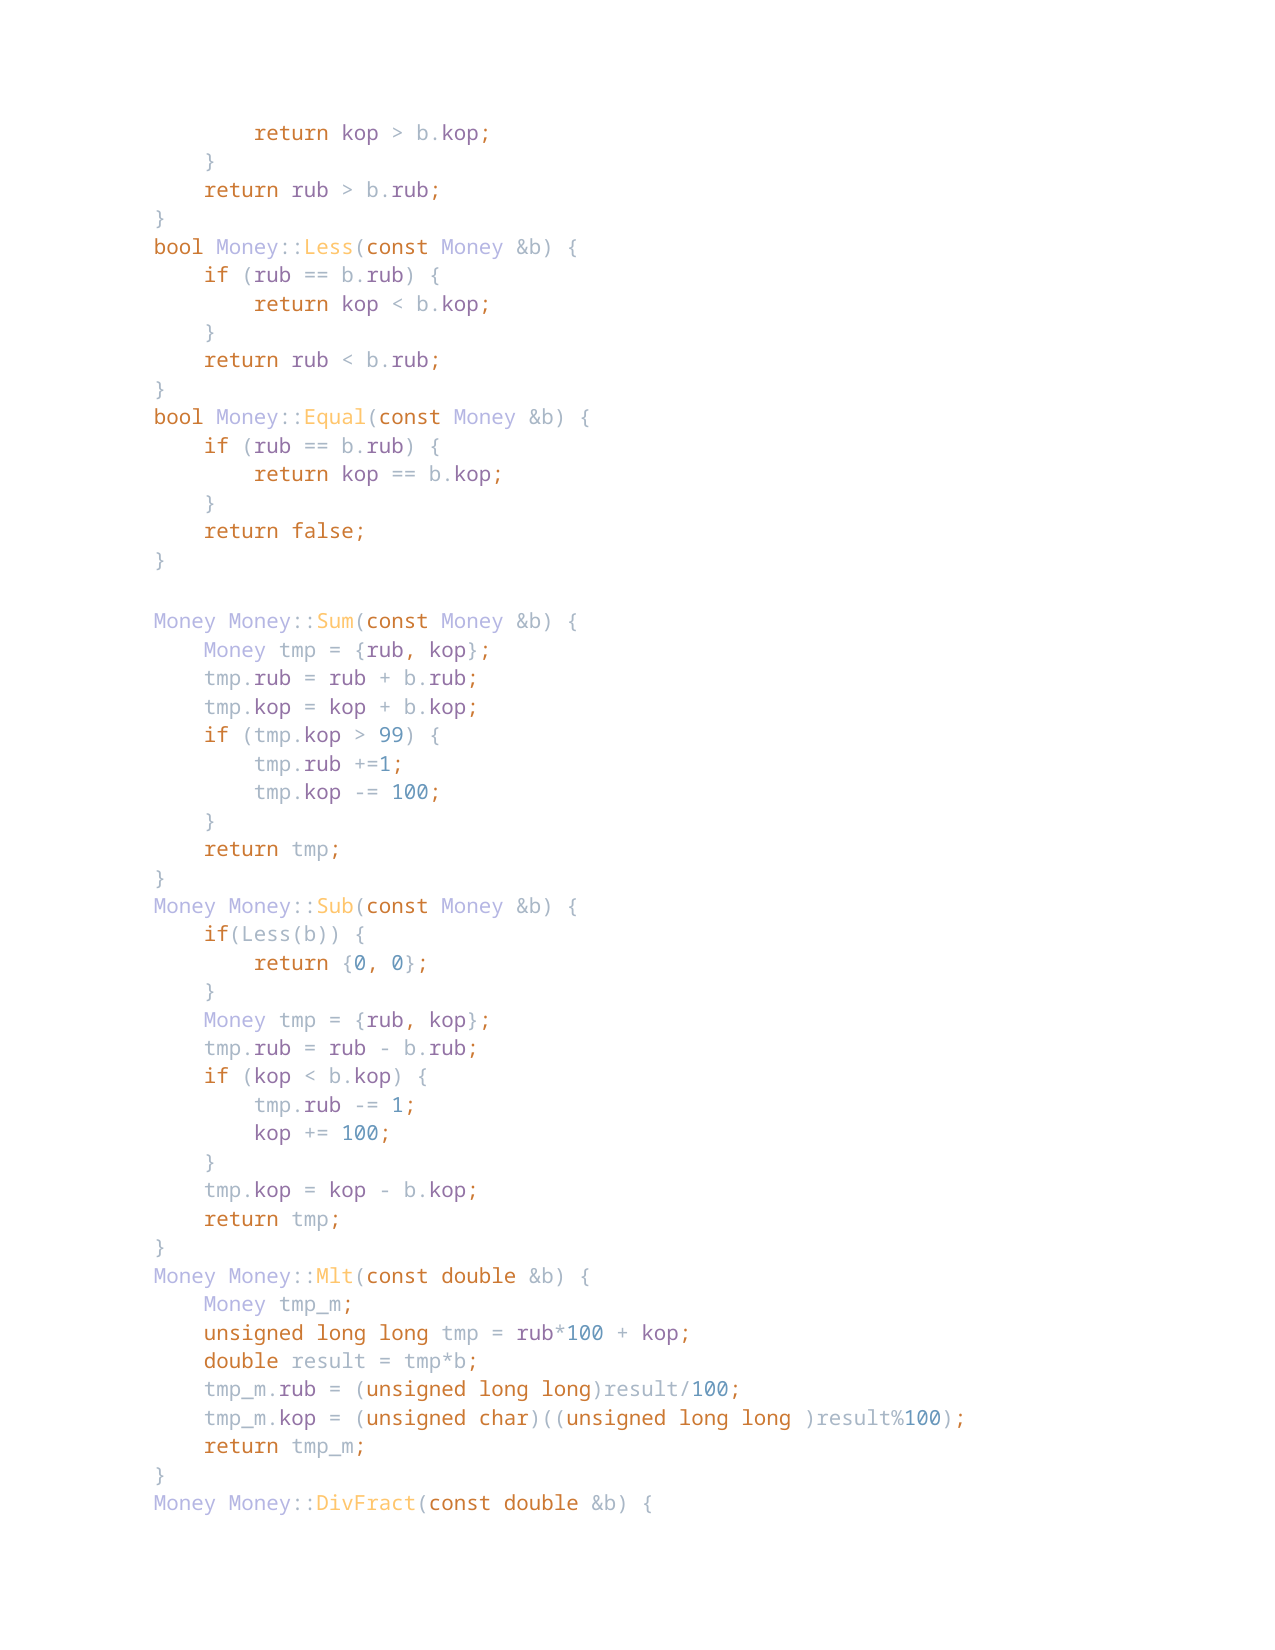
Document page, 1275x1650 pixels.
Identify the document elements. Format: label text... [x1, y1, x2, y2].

text return kop > b.kop; } return rub > b.rub; } bool Money::Less(const Money &b) { if (rub == b.rub) { return kop < b.kop; } return rub < b.rub; } bool Money::Equal(const Money &b) { if (rub == b.rub) { return kop == b.kop; } return false; } Money Money::Sum(const Money &b) { Money tmp = {rub, kop}; tmp.rub = rub + b.rub; tmp.kop = kop + b.kop; if (tmp.kop > 99) { tmp.rub +=1; tmp.kop -= 100; } return tmp; } Money Money::Sub(const Money &b) { if(Less(b)) { return {0, 0}; } Money tmp = {rub, kop}; tmp.rub = rub - b.rub; if (kop < b.kop) { tmp.rub -= 1; kop += 100; } tmp.kop = kop - b.kop; return tmp; } Money Money::Mlt(const double &b) { Money tmp_m; unsigned long long tmp = rub*100 + kop; double result = tmp*b; tmp_m.rub = (unsigned long long)result/100; tmp_m.kop = (unsigned char)((unsigned long long )result%100); return tmp_m; } Money Money::DivFract(const double &b) { [153, 118, 1157, 1517]
